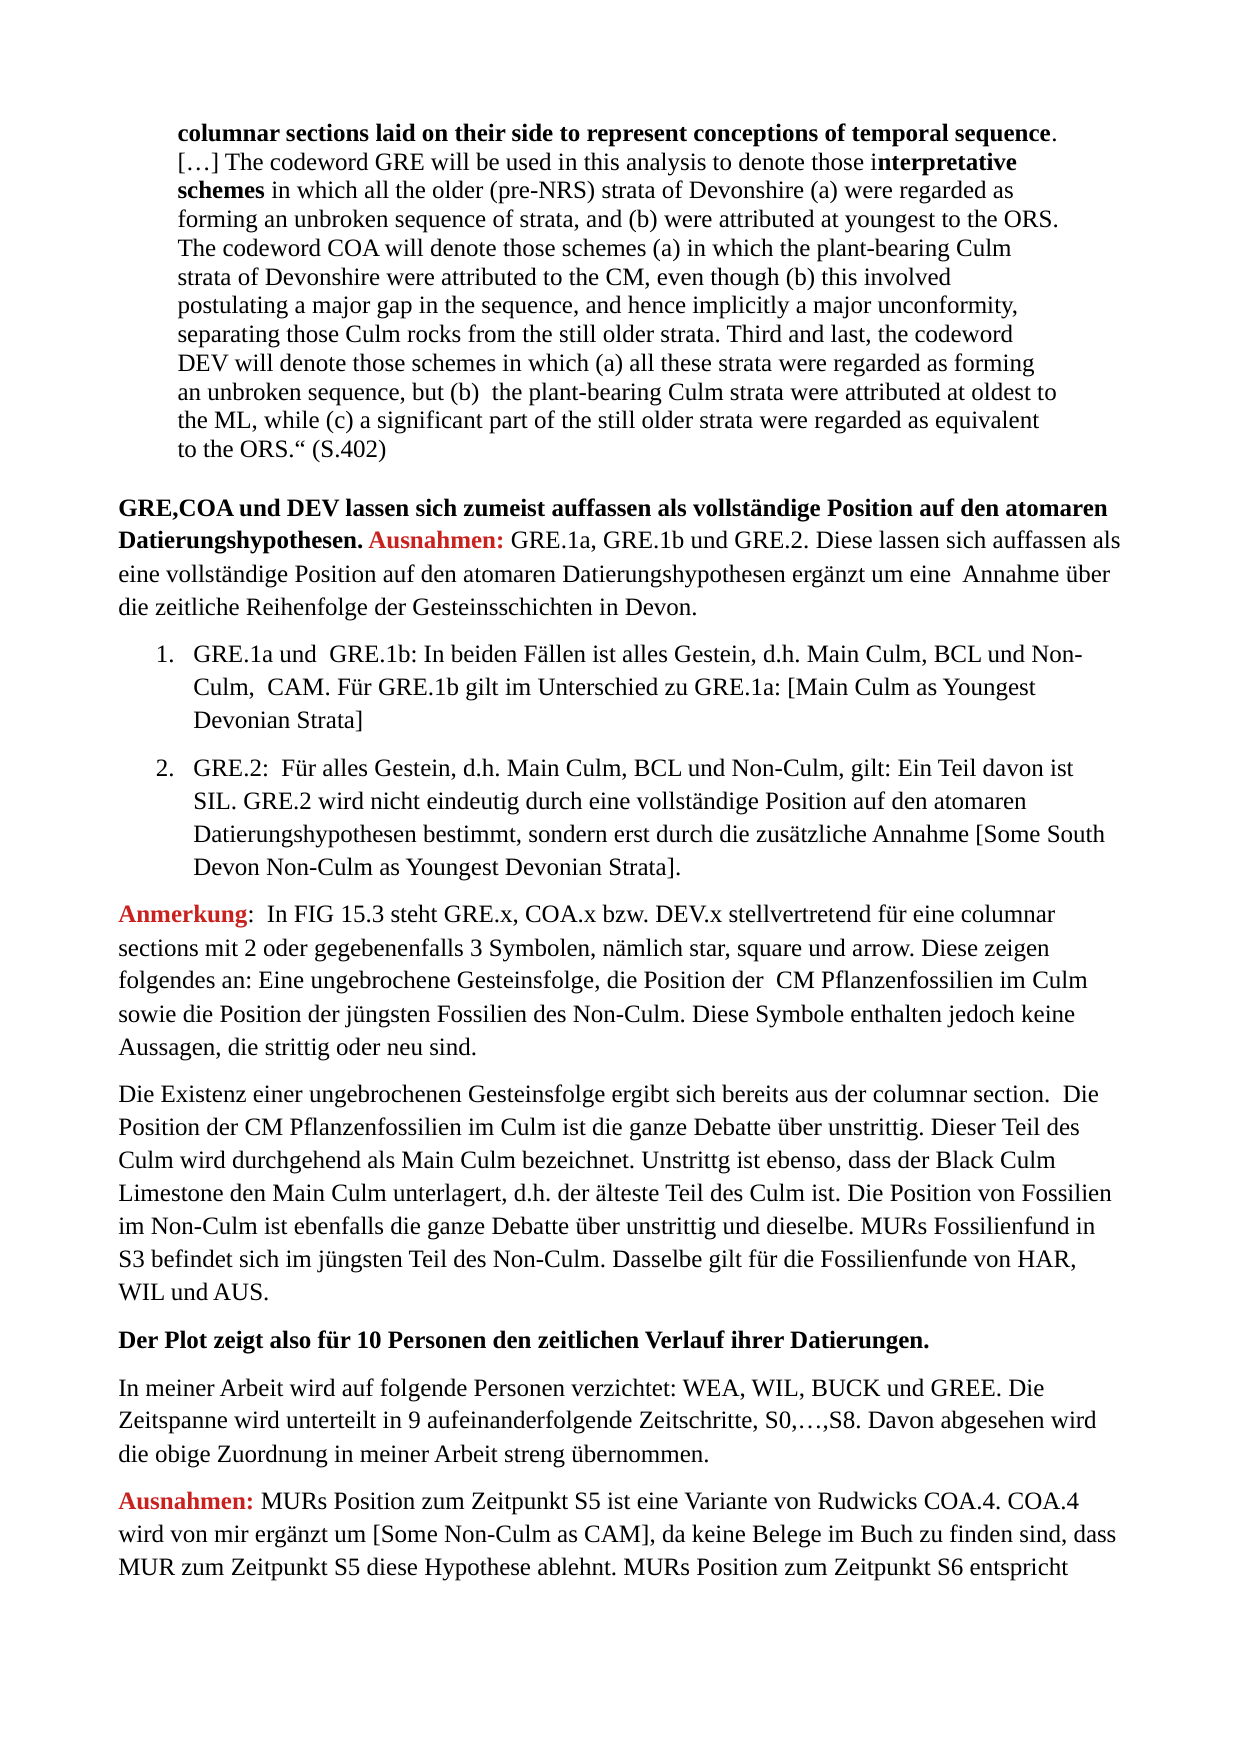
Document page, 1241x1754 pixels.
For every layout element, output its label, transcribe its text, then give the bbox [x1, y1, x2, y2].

text Ausnahmen: MURs Position zum Zeitpunkt S5 ist eine Variante von Rudwicks COA.4. COA.4 wird von mir ergänzt um [Some Non-Culm as CAM], da keine Belege im Buch zu finden sind, dass MUR zum Zeitpunkt S5 diese Hypothese ablehnt. MURs Position zum Zeitpunkt S6 entspricht [118, 1486, 1122, 1581]
text Die Existenz einer ungebrochenen Gesteinsfolge ergibt sich bereits aus der columnar section. Die Position der CM Pflanzenfossilien im Culm ist die ganze Debatte über unstrittig. Dieser Teil des Culm wird durchgehend als Main Culm bezeichnet. Unstrittg ist ebenso, dass der Black Culm Limestone den Main Culm unterlagert, d.h. der älteste Teil des Culm ist. Die Position von Fossilien im Non-Culm ist ebenfalls die ganze Debatte über unstrittig und dieselbe. MURs Fossilienfund in S3 befindet sich im jüngsten Teil des Non-Culm. Dasselbe gilt für die Fossilienfunde von HAR, WIL und AUS. [118, 1079, 1122, 1306]
text columnar sections laid on their side to represent conceptions of temporal sequence. […] The codeword GRE will be used in this analysis to denote those interpretative schemes in which all the older (pre-NRS) strata of Devonshire (a) were regarded as forming an unbroken sequence of strata, and (b) were attributed at youngest to the ORS. The codeword COA will denote those schemes (a) in which the plant-bearing Culm strata of Devonshire were attributed to the CM, even though (b) this involved postulating a major gap in the sequence, and hence implicitly a major unconformity, separating those Culm rocks from the still older strata. Third and last, the codeword DEV will denote those schemes in which (a) all these strata were regarded as forming an unbroken sequence, but (b) the plant-bearing Culm strata were attributed at oldest to the ML, while (c) a significant part of the still older strata were regarded as equivalent to the ORS.“ (S.402) [177, 118, 1063, 463]
text Der Plot zeigt also für 10 Personen den zeitlichen Verlauf ihrer Datierungen. [118, 1325, 1122, 1354]
list GRE.1a und GRE.1b: In beiden Fällen ist alles Gestein, d.h. Main Culm, BCL und Non-Culm, CAM. Für GRE.1b gilt im Unterschied zu GRE.1a: [Main Culm as Youngest Devonian Strata] [156, 639, 1122, 734]
list GRE.2: Für alles Gestein, d.h. Main Culm, BCL und Non-Culm, gilt: Ein Teil davon ist SIL. GRE.2 wird nicht eindeutig durch eine vollständige Position auf den atomaren Datierungshypothesen bestimmt, sondern erst durch die zusätzliche Annahme [Some South Devon Non-Culm as Youngest Devonian Strata]. [156, 753, 1122, 881]
text In meiner Arbeit wird auf folgende Personen verzichtet: WEA, WIL, BUCK und GREE. Die Zeitspanne wird unterteilt in 9 aufeinanderfolgende Zeitschritte, S0,…,S8. Davon abgesehen wird die obige Zuordnung in meiner Arbeit streng übernommen. [118, 1373, 1122, 1467]
text Anmerkung: In FIG 15.3 steht GRE.x, COA.x bzw. DEV.x stellvertretend für eine columnar sections mit 2 oder gegebenenfalls 3 Symbolen, nämlich star, square und arrow. Diese zeigen folgendes an: Eine ungebrochene Gesteinsfolge, die Position der CM Pflanzenfossilien im Culm sowie die Position der jüngsten Fossilien des Non-Culm. Diese Symbole enthalten jedoch keine Aussagen, die strittig oder neu sind. [118, 899, 1122, 1060]
text GRE,COA und DEV lassen sich zumeist auffassen als vollständige Position auf den atomaren Datierungshypothesen. Ausnahmen: GRE.1a, GRE.1b und GRE.2. Diese lassen sich auffassen als eine vollständige Position auf den atomaren Datierungshypothesen ergänzt um eine Annahme über die zeitliche Reihenfolge der Gesteinsschichten in Devon. [118, 493, 1122, 620]
